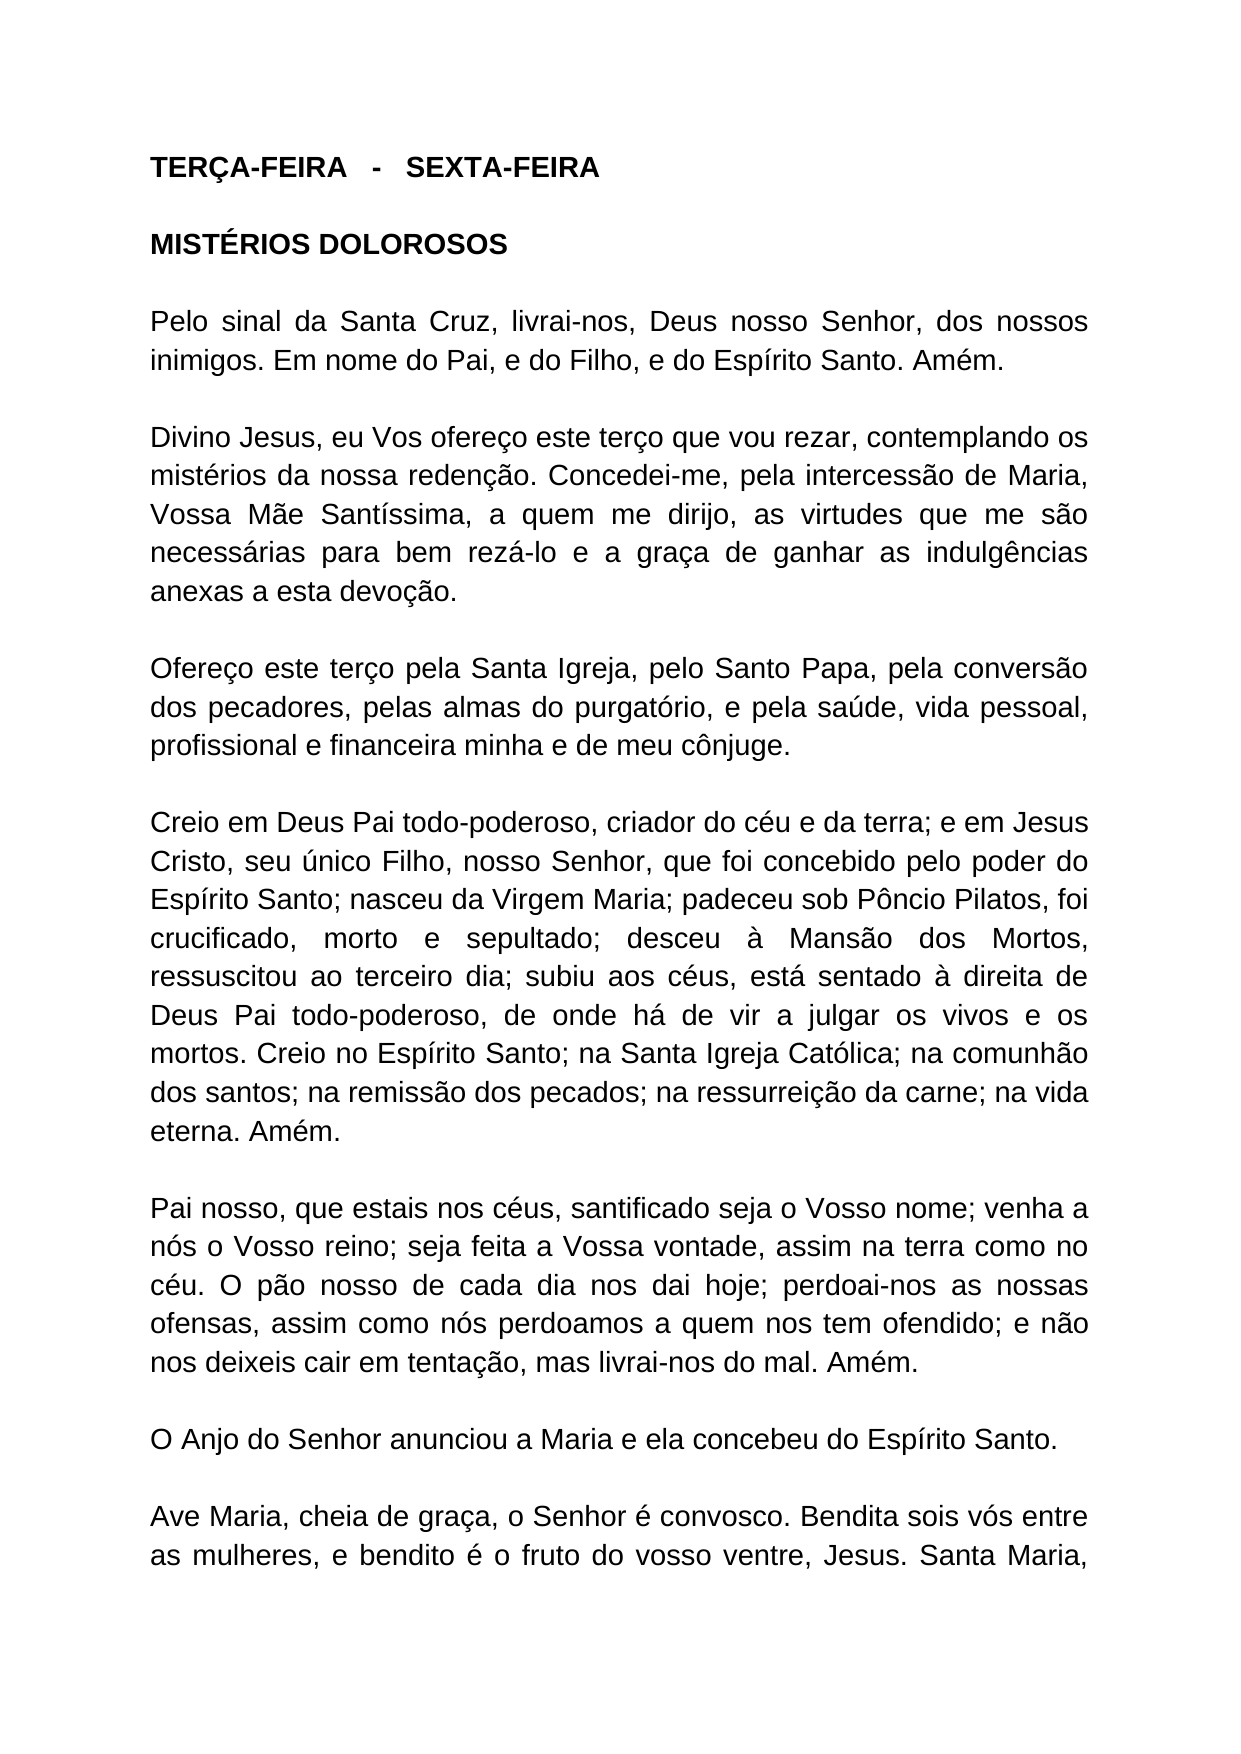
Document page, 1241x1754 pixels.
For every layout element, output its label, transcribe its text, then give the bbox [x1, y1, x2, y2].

text Ave Maria, cheia de graça, o Senhor é convosco. Bendita sois vós entre as mulheres, e bendito é o fruto do vosso ventre, Jesus. Santa Maria, [150, 1499, 1090, 1571]
text Creio em Deus Pai todo-poderoso, criador do céu e da terra; e em Jesus Cristo, seu único Filho, nosso Senhor, que foi concebido pelo poder do Espírito Santo; nasceu da Virgem Maria; padeceu sob Pôncio Pilatos, foi crucificado, morto e sepultado; desceu à Mansão dos Mortos, ressuscitou ao terceiro dia; subiu aos céus, está sentado à direita de Deus Pai todo-poderoso, de onde há de vir a julgar os vivos e os mortos. Creio no Espírito Santo; na Santa Igreja Católica; na comunhão dos santos; na remissão dos pecados; na ressurreição da carne; na vida eterna. Amém. [150, 805, 1090, 1147]
text TERÇA-FEIRA - SEXTA-FEIRA [150, 150, 1090, 183]
text MISTÉRIOS DOLOROSOS [150, 227, 1090, 261]
text Pai nosso, que estais nos céus, santificado seja o Vosso nome; venha a nós o Vosso reino; seja feita a Vossa vontade, assim na terra como no céu. O pão nosso de cada dia nos dai hoje; perdoai-nos as nossas ofensas, assim como nós perdoamos a quem nos tem ofendido; e não nos deixeis cair em tentação, mas livrai-nos do mal. Amém. [150, 1191, 1090, 1378]
text Divino Jesus, eu Vos ofereço este terço que vou rezar, contemplando os mistérios da nossa redenção. Concedei-me, pela intercessão de Maria, Vossa Mãe Santíssima, a quem me dirijo, as virtudes que me são necessárias para bem rezá-lo e a graça de ganhar as indulgências anexas a esta devoção. [150, 420, 1090, 607]
text Pelo sinal da Santa Cruz, livrai-nos, Deus nosso Senhor, dos nossos inimigos. Em nome do Pai, e do Filho, e do Espírito Santo. Amém. [150, 304, 1090, 376]
text Ofereço este terço pela Santa Igreja, pelo Santo Papa, pela conversão dos pecadores, pelas almas do purgatório, e pela saúde, vida pessoal, profissional e financeira minha e de meu cônjuge. [150, 651, 1090, 762]
text O Anjo do Senhor anunciou a Maria e ela concebeu do Espírito Santo. [150, 1422, 1090, 1455]
